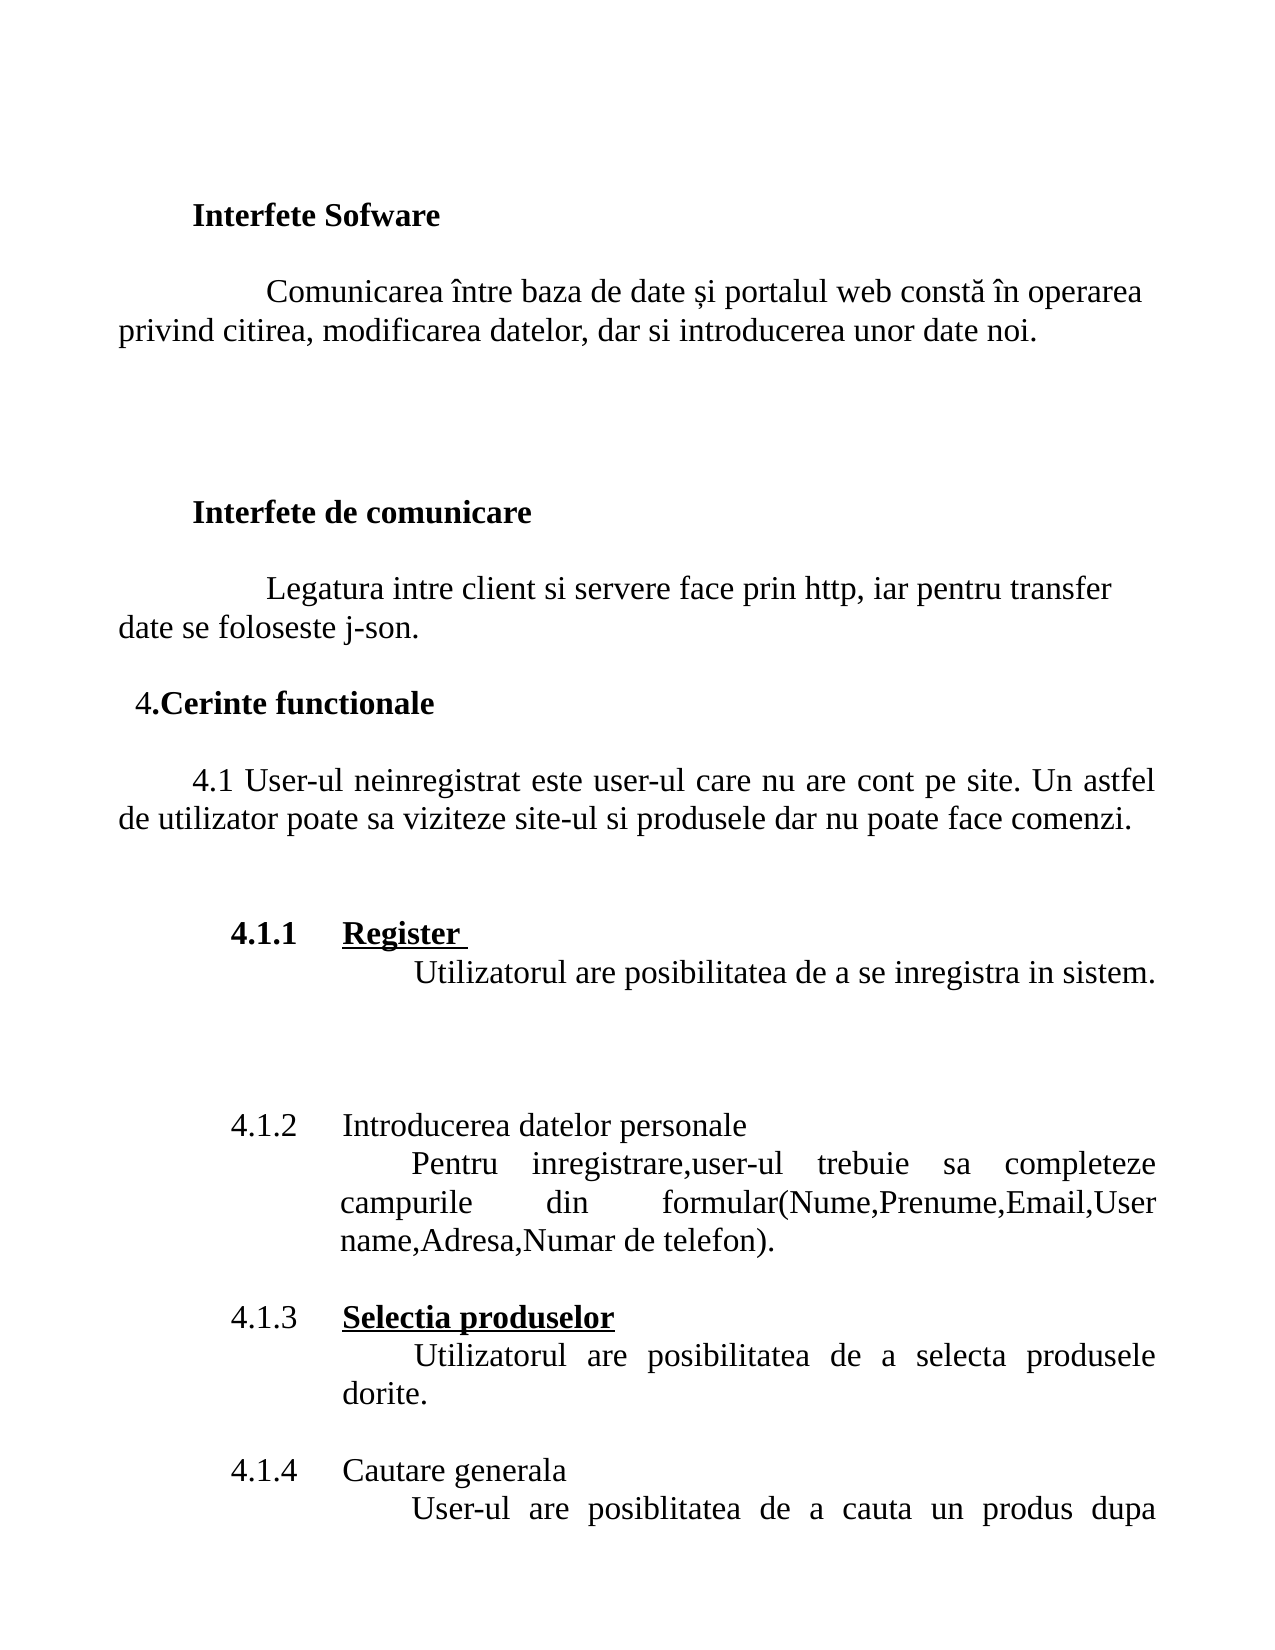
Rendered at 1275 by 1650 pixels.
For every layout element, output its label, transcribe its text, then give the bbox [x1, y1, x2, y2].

text Legatura intre client si servere face prin http, iar pentru transfer date se foloseste j-son. [118, 568, 1157, 645]
text Utilizatorul are posibilitatea de a selecta produsele dorite. [342, 1335, 1157, 1412]
list Introducerea datelor personale [231, 1105, 1157, 1143]
text Interfete de comunicare [118, 492, 1157, 530]
text Comunicarea între baza de date și portalul web constă în operarea privind citirea, modificarea datelor, dar si introducerea unor date noi. [118, 271, 1157, 377]
text Pentru inregistrare,user-ul trebuie sa completeze campurile din formular(Nume,Prenume,Email,User name,Adresa,Numar de telefon). [340, 1143, 1157, 1258]
text 4.Cerinte functionale [118, 683, 1157, 722]
list Cautare generala [231, 1450, 1157, 1488]
text User-ul are posiblitatea de a cauta un produs dupa [340, 1488, 1157, 1527]
text 4.1 User-ul neinregistrat este user-ul care nu are cont pe site. Un astfel de utilizator poate sa viziteze site-ul si produsele dar nu poate face comenzi. [118, 760, 1157, 837]
text Utilizatorul are posibilitatea de a se inregistra in sistem. [340, 952, 1157, 990]
list Selectia produselor [231, 1297, 1157, 1335]
text Interfete Sofware [118, 195, 1157, 233]
list Register [231, 913, 1157, 952]
